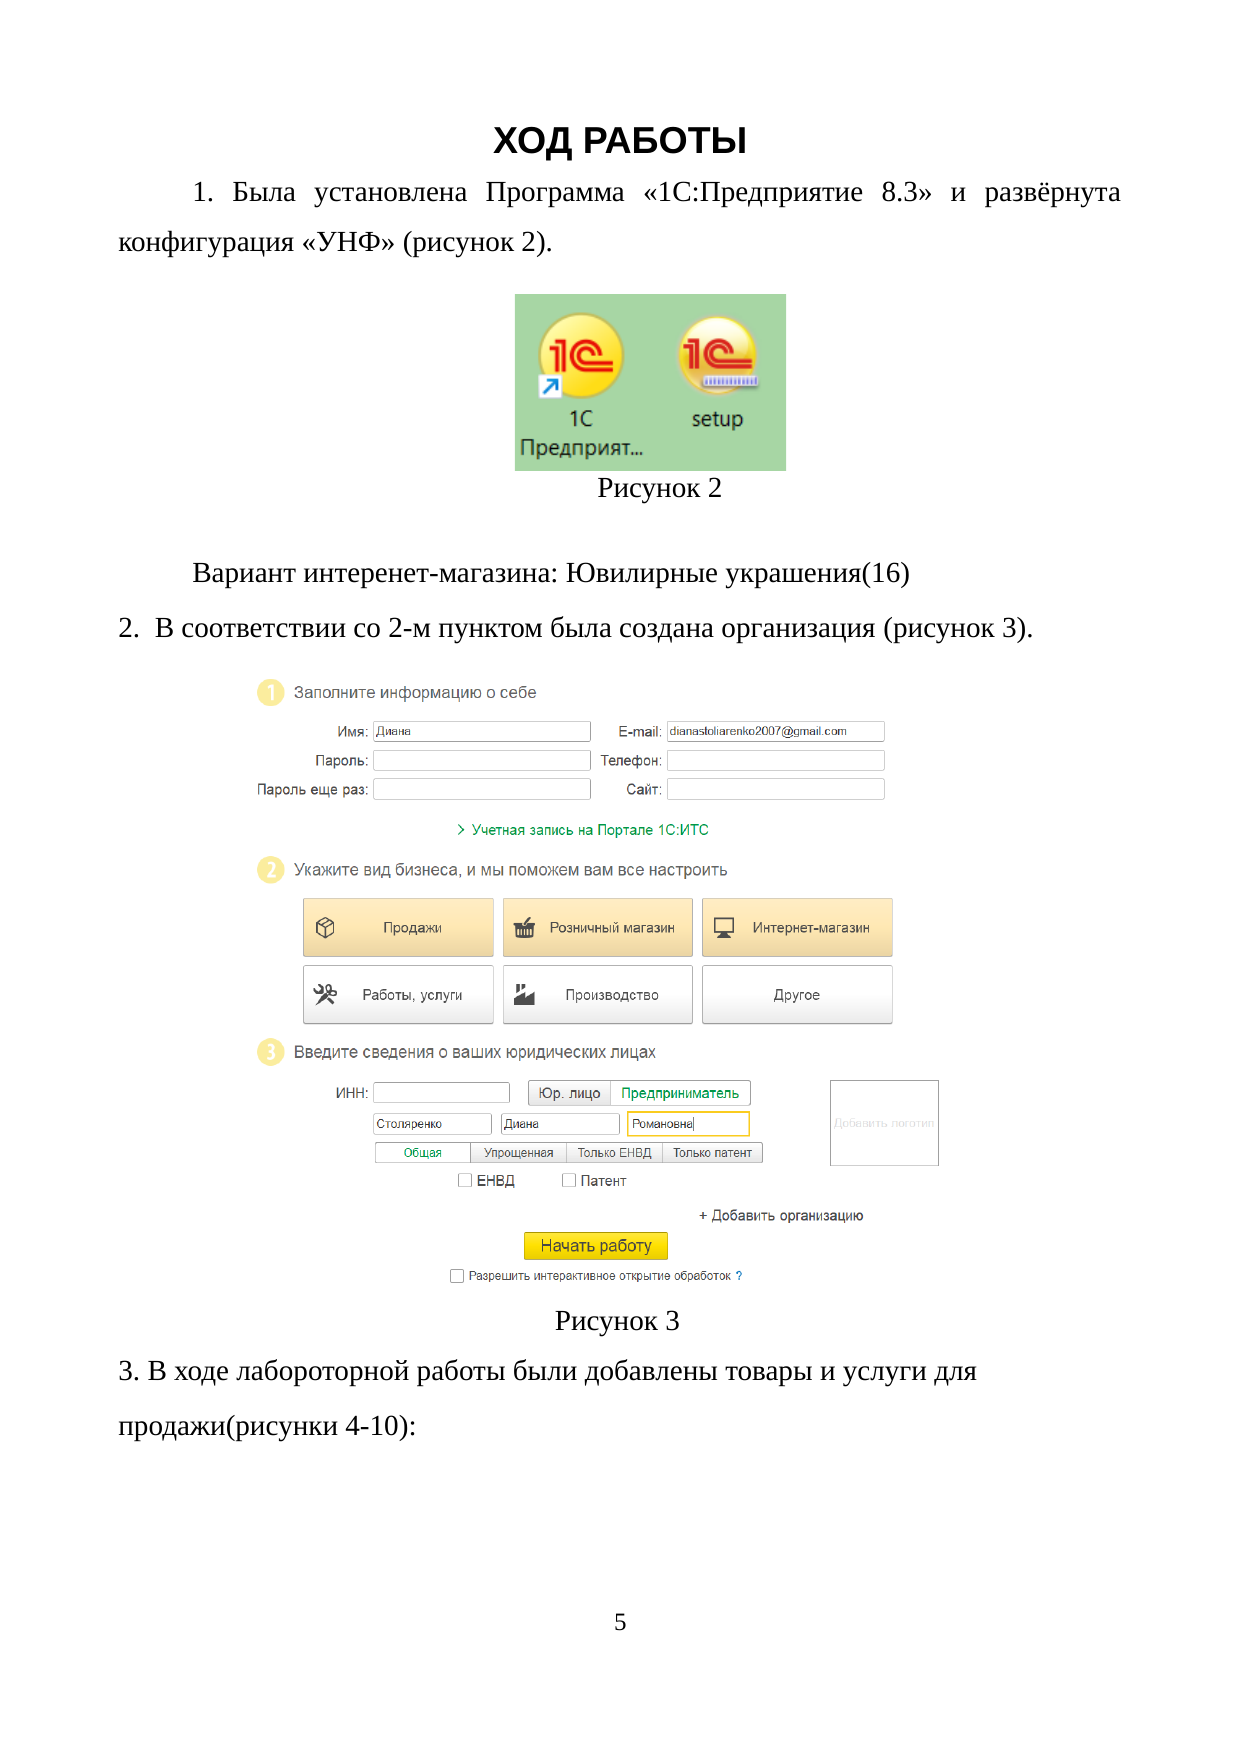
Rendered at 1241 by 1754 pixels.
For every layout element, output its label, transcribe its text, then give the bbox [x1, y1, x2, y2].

picture [240, 669, 994, 1304]
text Рисунок 3 [241, 1304, 993, 1337]
text 2. В соответствии со 2-м пунктом была создана организация (рисунок 3). [118, 610, 1122, 643]
picture [514, 294, 787, 471]
text Рисунок 2 [515, 471, 786, 504]
text Вариант интеренет-магазина: Ювилирные украшения(16) [118, 555, 1122, 588]
text 3. В ходе лабороторной работы были добавлены товары и услуги для [118, 657, 1122, 1387]
text продажи(рисунки 4-10): [118, 1408, 1122, 1442]
text 1. Была установлена Программа «1С:Предприятие 8.3» и развёрнута конфигурация «УНФ» (рисунок 2). [118, 174, 1122, 258]
subtitle ХОД РАБОТЫ [118, 118, 1122, 161]
